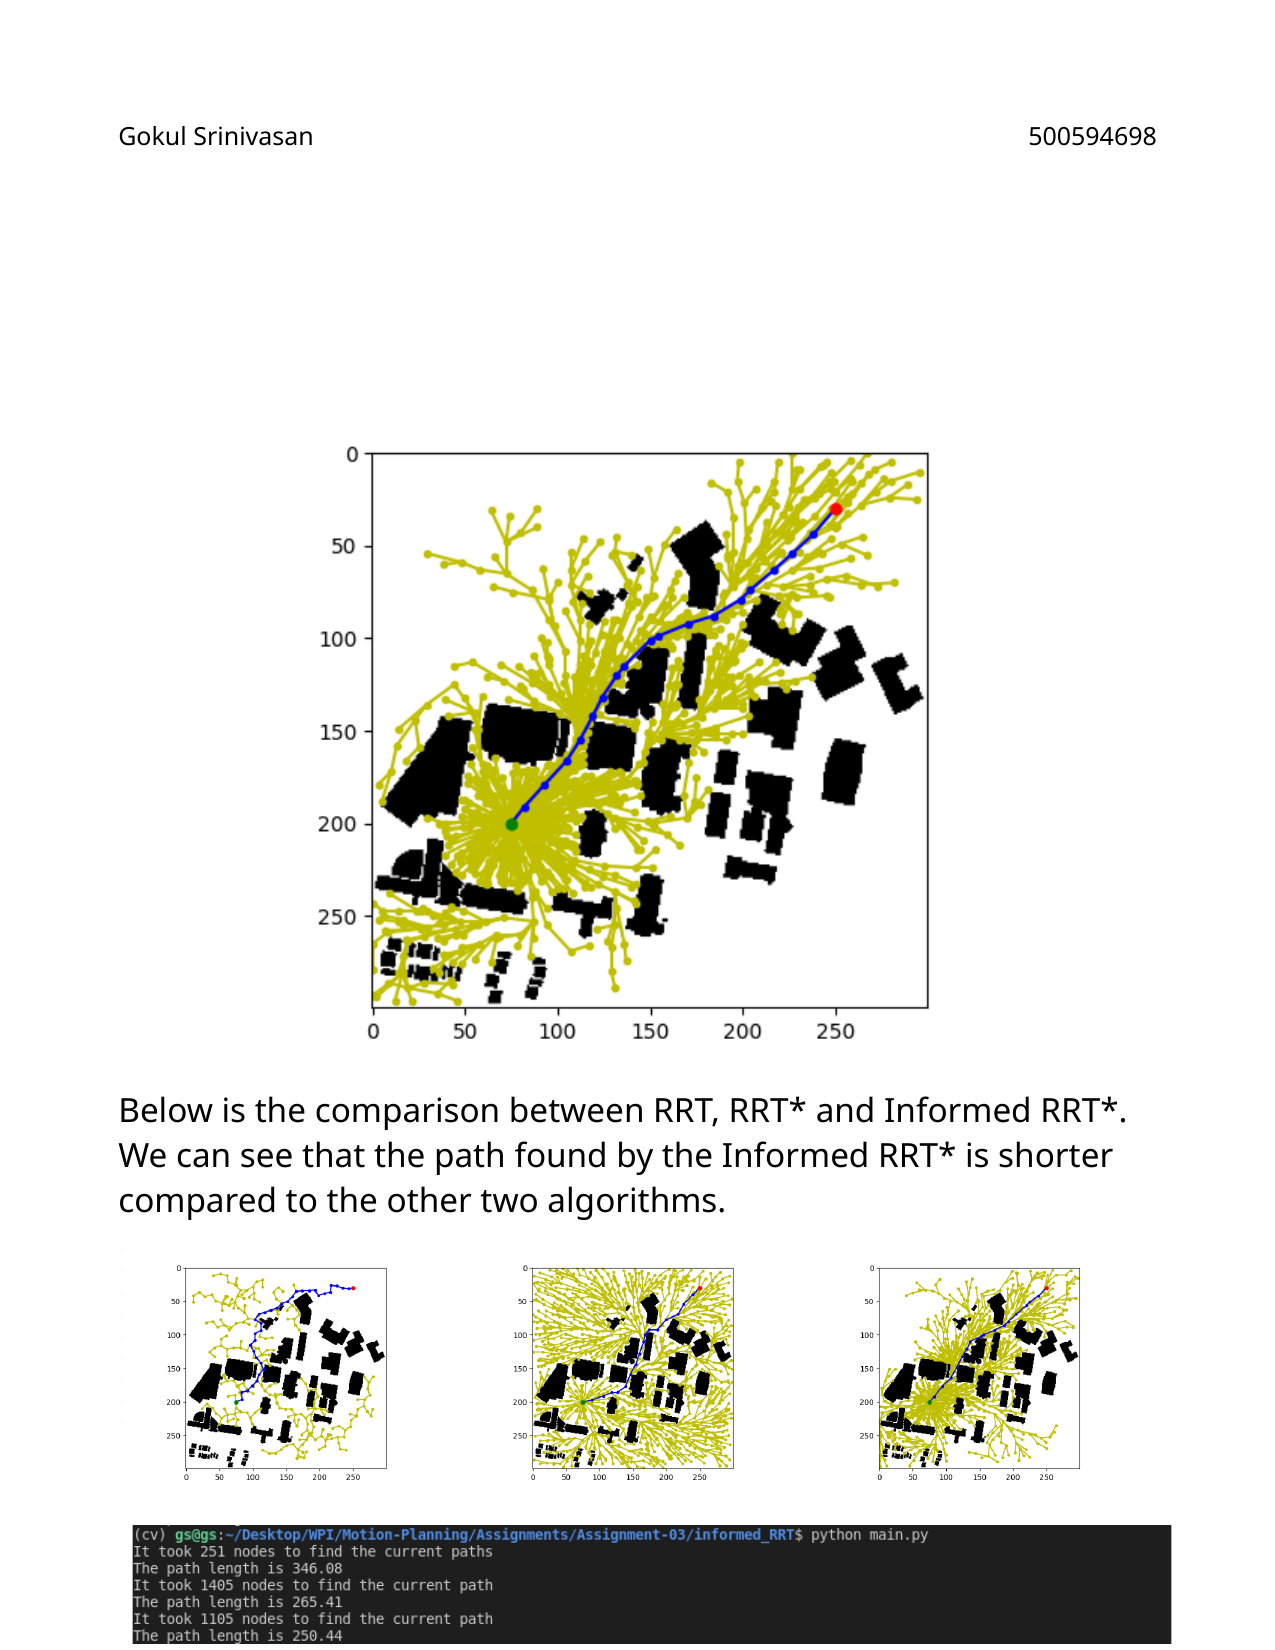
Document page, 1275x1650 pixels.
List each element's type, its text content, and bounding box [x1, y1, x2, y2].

picture [157, 366, 1118, 1087]
picture [108, 1236, 1148, 1497]
picture [132, 1525, 1172, 1644]
text Below is the comparison between RRT, RRT* and Informed RRT*. We can see that the path found by the Informed RRT* is shorter compared to the other two algorithms. [118, 318, 1157, 1268]
